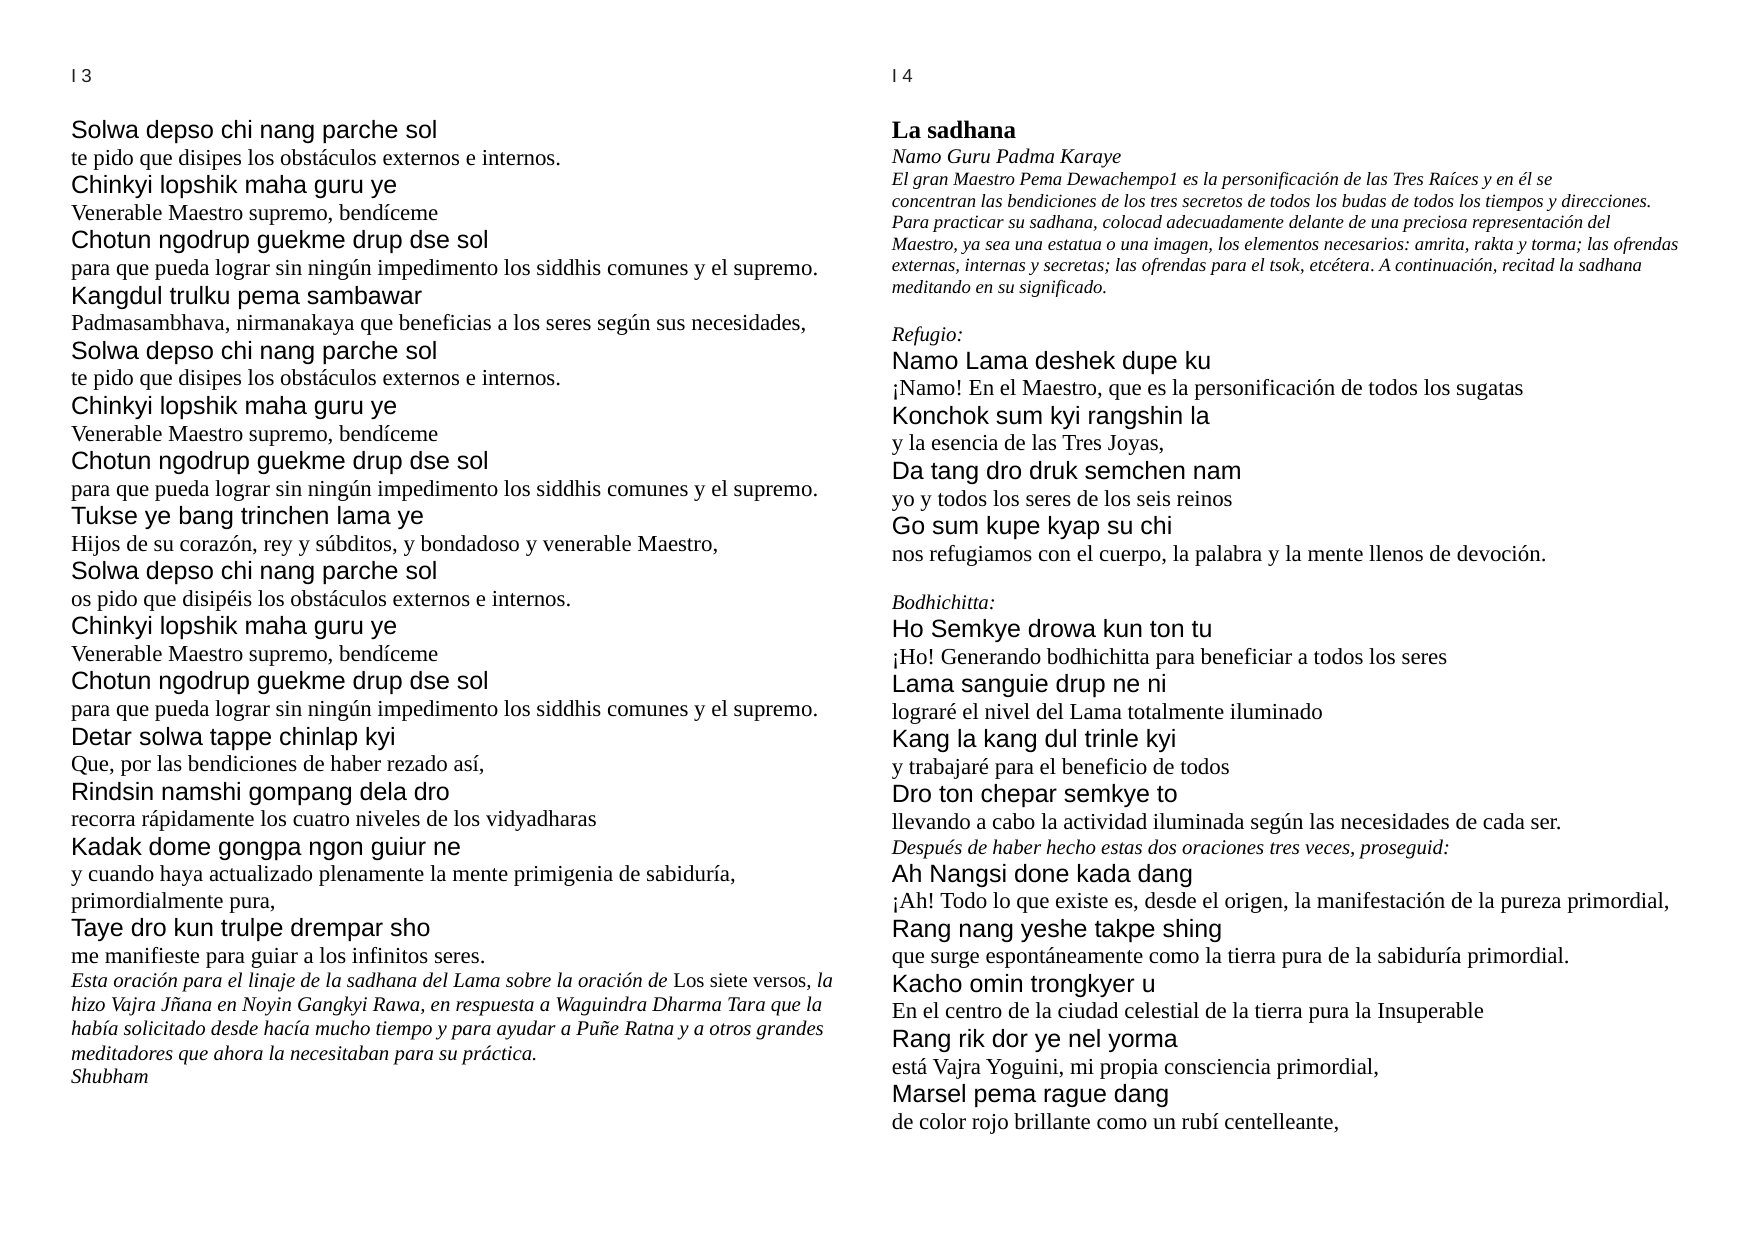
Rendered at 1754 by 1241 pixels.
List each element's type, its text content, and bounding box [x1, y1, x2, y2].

text y cuando haya actualizado plenamente la mente primigenia de sabiduría, primordialmente pura, [71, 860, 862, 913]
text que surge espontáneamente como la tierra pura de la sabiduría primordial. [892, 942, 1683, 969]
text te pido que disipes los obstáculos externos e internos. [71, 364, 862, 391]
text Venerable Maestro supremo, bendíceme [71, 419, 862, 446]
text llevando a cabo la actividad iluminada según las necesidades de cada ser. [892, 808, 1683, 834]
text yo y todos los seres de los seis reinos [892, 484, 1683, 511]
text El gran Maestro Pema Dewachempo1 es la personificación de las Tres Raíces y en él se [892, 168, 1683, 190]
text I 4 [892, 65, 1683, 87]
text Venerable Maestro supremo, bendíceme [71, 640, 862, 666]
text Venerable Maestro supremo, bendíceme [71, 199, 862, 226]
text Ah Nangsi done kada dang [892, 859, 1683, 887]
text Chinkyi lopshik maha guru ye [71, 170, 862, 199]
text Dro ton chepar semkye to [892, 779, 1683, 808]
text Da tang dro druk semchen nam [892, 456, 1683, 484]
text Detar solwa tappe chinlap kyi [71, 721, 862, 750]
text Kang la kang dul trinle kyi [892, 724, 1683, 753]
text me manifieste para guiar a los infinitos seres. [71, 942, 862, 968]
text para que pueda lograr sin ningún impedimento los siddhis comunes y el supremo. [71, 695, 862, 721]
text Chinkyi lopshik maha guru ye [71, 611, 862, 640]
text Lama sanguie drup ne ni [892, 669, 1683, 698]
text y la esencia de las Tres Joyas, [892, 429, 1683, 456]
text recorra rápidamente los cuatro niveles de los vidyadharas [71, 805, 862, 832]
text Namo Guru Padma Karaye [892, 144, 1683, 168]
text Namo Lama deshek dupe ku [892, 346, 1683, 374]
text Ho Semkye drowa kun ton tu [892, 614, 1683, 643]
text Shubham [71, 1064, 862, 1088]
text Después de haber hecho estas dos oraciones tres veces, proseguid: [892, 834, 1683, 859]
text lograré el nivel del Lama totalmente iluminado [892, 698, 1683, 724]
text concentran las bendiciones de los tres secretos de todos los budas de todos los tiempos y direcciones. Para practicar su sadhana, colocad adecuadamente delante de una preciosa representación del Maestro, ya sea una estatua o una imagen, los elementos necesarios: amrita, rakta y torma; las ofrendas externas, internas y secretas; las ofrendas para el tsok, etcétera. A continuación, recitad la sadhana meditando en su significado. [892, 190, 1683, 297]
text Chotun ngodrup guekme drup dse sol [71, 226, 862, 254]
text de color rojo brillante como un rubí centelleante, [892, 1108, 1683, 1134]
text ¡Namo! En el Maestro, que es la personificación de todos los sugatas [892, 374, 1683, 401]
text nos refugiamos con el cuerpo, la palabra y la mente llenos de devoción. [892, 540, 1683, 566]
text Konchok sum kyi rangshin la [892, 401, 1683, 429]
text te pido que disipes los obstáculos externos e internos. [71, 144, 862, 170]
text Bodhichitta: [892, 590, 1683, 614]
text I 3 [71, 65, 862, 87]
text Rindsin namshi gompang dela dro [71, 777, 862, 805]
text Chinkyi lopshik maha guru ye [71, 391, 862, 419]
text y trabajaré para el beneficio de todos [892, 753, 1683, 779]
text Kadak dome gongpa ngon guiur ne [71, 832, 862, 860]
text La sadhana [892, 115, 1683, 144]
text Rang rik dor ye nel yorma [892, 1024, 1683, 1053]
text Que, por las bendiciones de haber rezado así, [71, 750, 862, 777]
text En el centro de la ciudad celestial de la tierra pura la Insuperable [892, 998, 1683, 1024]
text ¡Ah! Todo lo que existe es, desde el origen, la manifestación de la pureza primordial, [892, 887, 1683, 914]
text Marsel pema rague dang [892, 1079, 1683, 1108]
text Solwa depso chi nang parche sol [71, 115, 862, 144]
text está Vajra Yoguini, mi propia consciencia primordial, [892, 1053, 1683, 1079]
text Taye dro kun trulpe drempar sho [71, 913, 862, 942]
text para que pueda lograr sin ningún impedimento los siddhis comunes y el supremo. [71, 254, 862, 281]
text Kangdul trulku pema sambawar [71, 281, 862, 309]
text Chotun ngodrup guekme drup dse sol [71, 666, 862, 695]
text Kacho omin trongkyer u [892, 969, 1683, 998]
text Refugio: [892, 322, 1683, 346]
text Chotun ngodrup guekme drup dse sol [71, 446, 862, 475]
text Solwa depso chi nang parche sol [71, 336, 862, 364]
text os pido que disipéis los obstáculos externos e internos. [71, 585, 862, 611]
text Esta oración para el linaje de la sadhana del Lama sobre la oración de Los siete versos, la hizo Vajra Jñana en Noyin Gangkyi Rawa, en respuesta a Waguindra Dharma Tara que la había solicitado desde hacía mucho tiempo y para ayudar a Puñe Ratna y a otros grandes meditadores que ahora la necesitaban para su práctica. [71, 968, 862, 1064]
text para que pueda lograr sin ningún impedimento los siddhis comunes y el supremo. [71, 475, 862, 501]
text Go sum kupe kyap su chi [892, 511, 1683, 540]
text Solwa depso chi nang parche sol [71, 556, 862, 585]
text Rang nang yeshe takpe shing [892, 914, 1683, 942]
text Hijos de su corazón, rey y súbditos, y bondadoso y venerable Maestro, [71, 530, 862, 556]
text ¡Ho! Generando bodhichitta para beneficiar a todos los seres [892, 643, 1683, 669]
text Tukse ye bang trinchen lama ye [71, 501, 862, 530]
text Padmasambhava, nirmanakaya que beneficias a los seres según sus necesidades, [71, 309, 862, 336]
